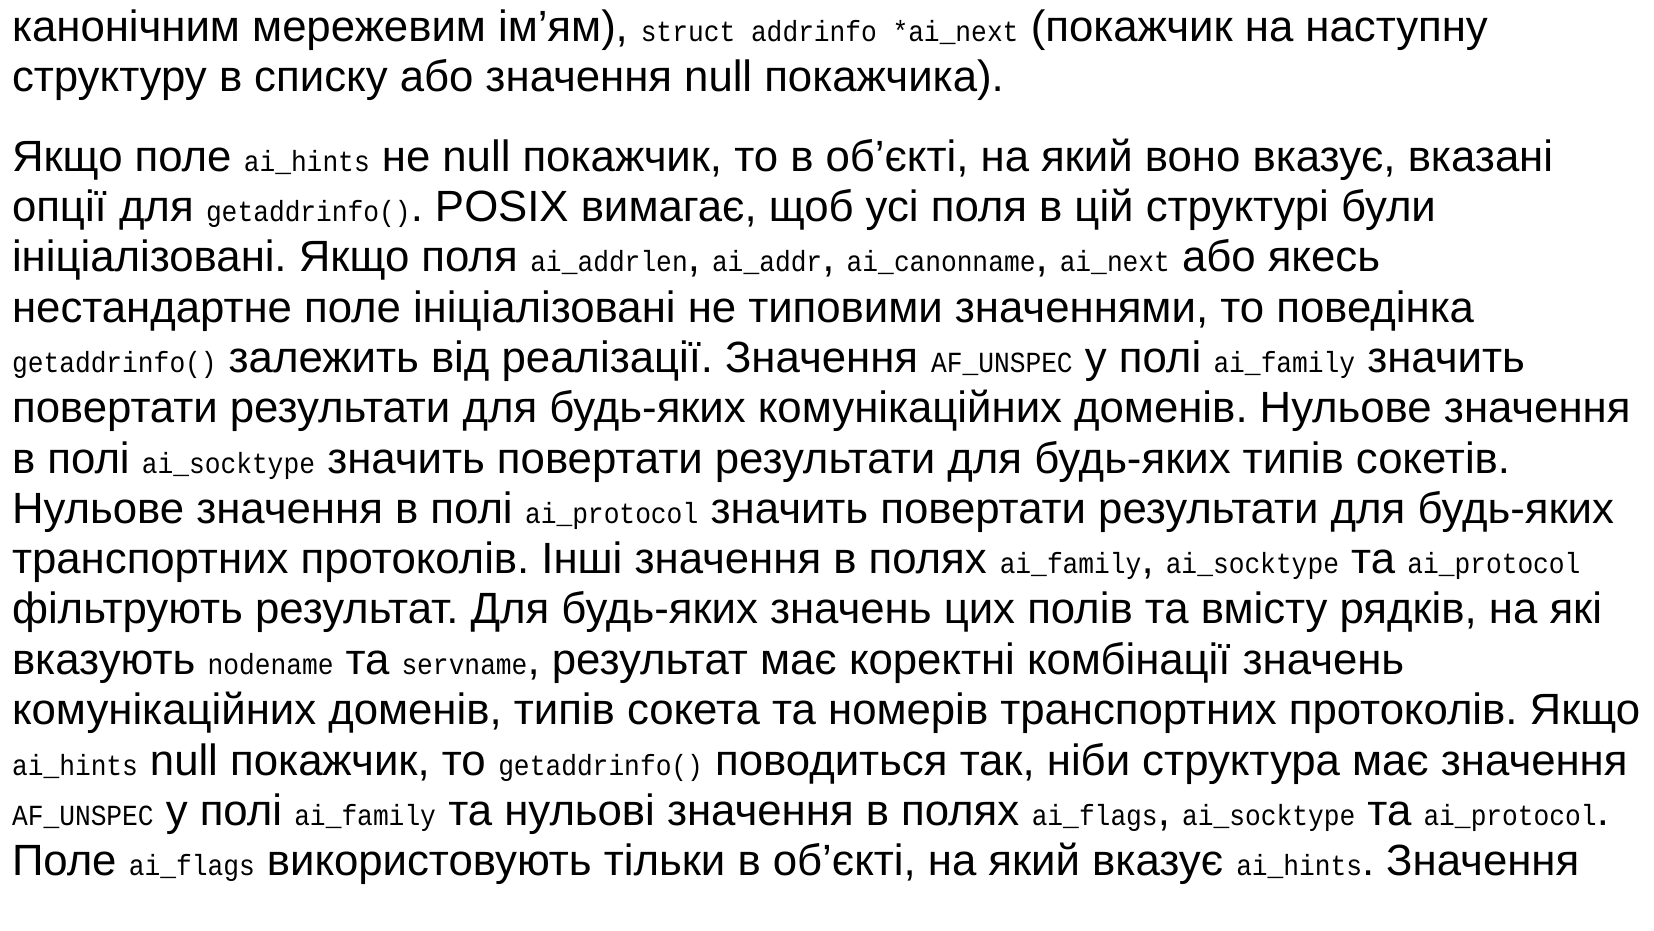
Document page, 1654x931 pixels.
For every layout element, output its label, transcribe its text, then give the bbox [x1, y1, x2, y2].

text Якщо поле ai_hints не null покажчик, то в об’єкті, на який воно вказує, вказані опції для getaddrinfo(). POSIX вимагає, щоб усі поля в цій структурі були ініціалізовані. Якщо поля ai_addrlen, ai_addr, ai_canonname, ai_next або якесь нестандартне поле ініціалізовані не типовими значеннями, то поведінка getaddrinfo() залежить від реалізації. Значення AF_UNSPEC у полі ai_family значить повертати результати для будь-яких комунікаційних доменів. Нульове значення в полі ai_socktype значить повертати результати для будь-яких типів сокетів. Нульове значення в полі ai_protocol значить повертати результати для будь-яких транспортних протоколів. Інші значення в полях ai_family, ai_socktype та ai_protocol фільтрують результат. Для будь-яких значень цих полів та вмісту рядків, на які вказують nodename та servname, результат має коректні комбінації значень комунікаційних доменів, типів сокета та номерів транспортних протоколів. Якщо ai_hints null покажчик, то getaddrinfo() поводиться так, ніби структура має значення AF_UNSPEC у полі ai_family та нульові значення в полях ai_flags, ai_socktype та ai_protocol. Поле ai_flags використовують тільки в об’єкті, на який вказує ai_hints. Значення [12, 130, 1642, 885]
text канонічним мережевим ім’ям), struct addrinfo *ai_next (покажчик на наступну структуру в списку або значення null покажчика). [12, 0, 1642, 101]
